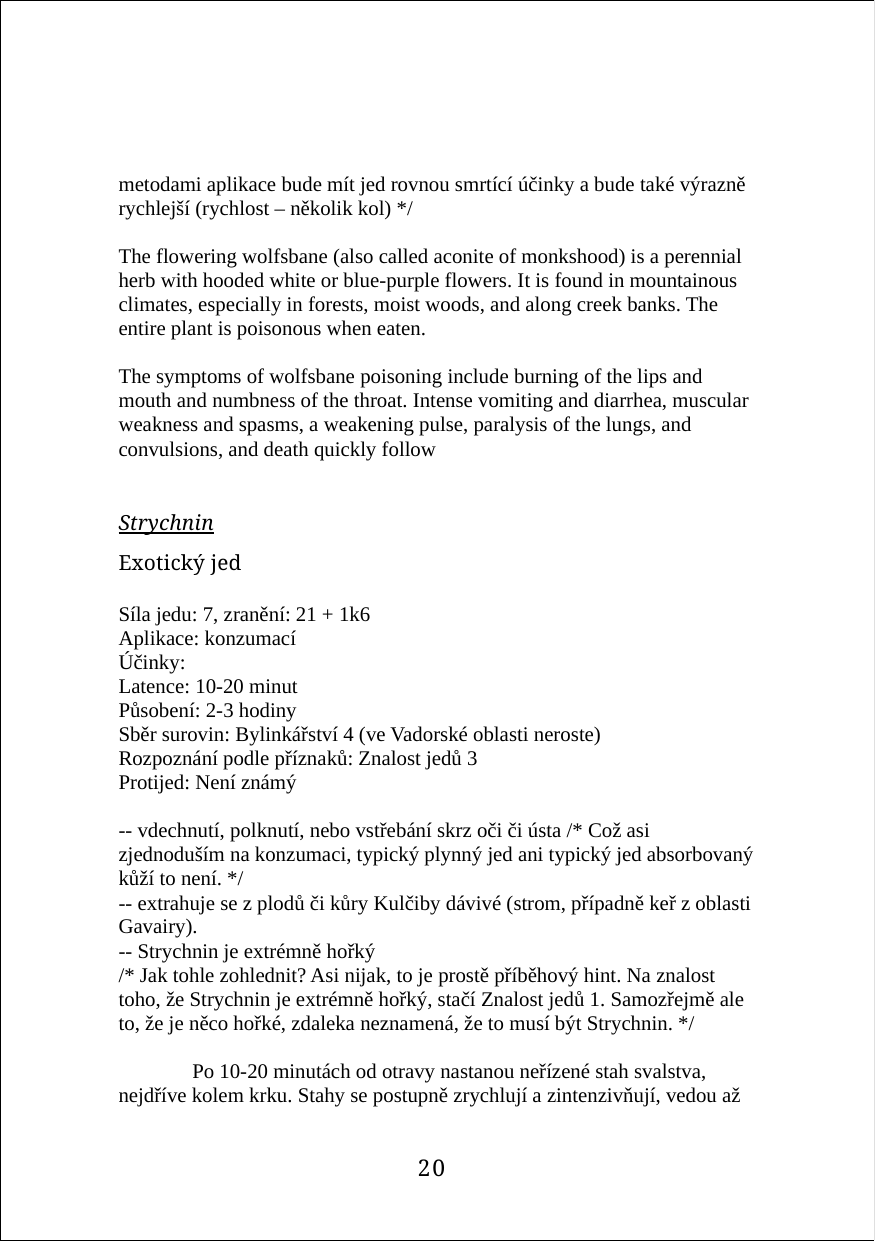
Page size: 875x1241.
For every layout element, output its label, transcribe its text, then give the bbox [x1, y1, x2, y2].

text Účinky: [118, 650, 756, 674]
text metodami aplikace bude mít jed rovnou smrtící účinky a bude také výrazně rychlejší (rychlost – několik kol) */ [118, 172, 756, 220]
text -- Strychnin je extrémně hořký [118, 938, 756, 963]
subtitle Strychnin [118, 508, 756, 537]
text Rozpoznání podle příznaků: Znalost jedů 3 [118, 746, 756, 770]
text Aplikace: konzumací [118, 626, 756, 650]
text -- extrahuje se z plodů či kůry Kulčiby dávivé (strom, případně keř z oblasti Gavairy). [118, 890, 756, 938]
text -- vdechnutí, polknutí, nebo vstřebání skrz oči či ústa /* Což asi zjednoduším na konzumaci, typický plynný jed ani typický jed absorbovaný kůží to není. */ [118, 818, 756, 890]
text Po 10-20 minutách od otravy nastanou neřízené stah svalstva, nejdříve kolem krku. Stahy se postupně zrychlují a zintenzivňují, vedou až [118, 1059, 756, 1107]
text Sběr surovin: Bylinkářství 4 (ve Vadorské oblasti neroste) [118, 722, 756, 746]
text Protijed: Není známý [118, 770, 756, 794]
text The flowering wolfsbane (also called aconite of monkshood) is a perennial herb with hooded white or blue-purple flowers. It is found in mountainous climates, especially in forests, moist woods, and along creek banks. The entire plant is poisonous when eaten. [118, 244, 756, 340]
text Latence: 10-20 minut [118, 674, 756, 698]
text Působení: 2-3 hodiny [118, 698, 756, 722]
text Síla jedu: 7, zranění: 21 + 1k6 [118, 602, 756, 626]
text The symptoms of wolfsbane poisoning include burning of the lips and mouth and numbness of the throat. Intense vomiting and diarrhea, muscular weakness and spasms, a weakening pulse, paralysis of the lungs, and convulsions, and death quickly follow [118, 364, 756, 461]
text Exotický jed [118, 548, 756, 577]
text /* Jak tohle zohlednit? Asi nijak, to je prostě příběhový hint. Na znalost toho, že Strychnin je extrémně hořký, stačí Znalost jedů 1. Samozřejmě ale to, že je něco hořké, zdaleka neznamená, že to musí být Strychnin. */ [118, 963, 756, 1035]
